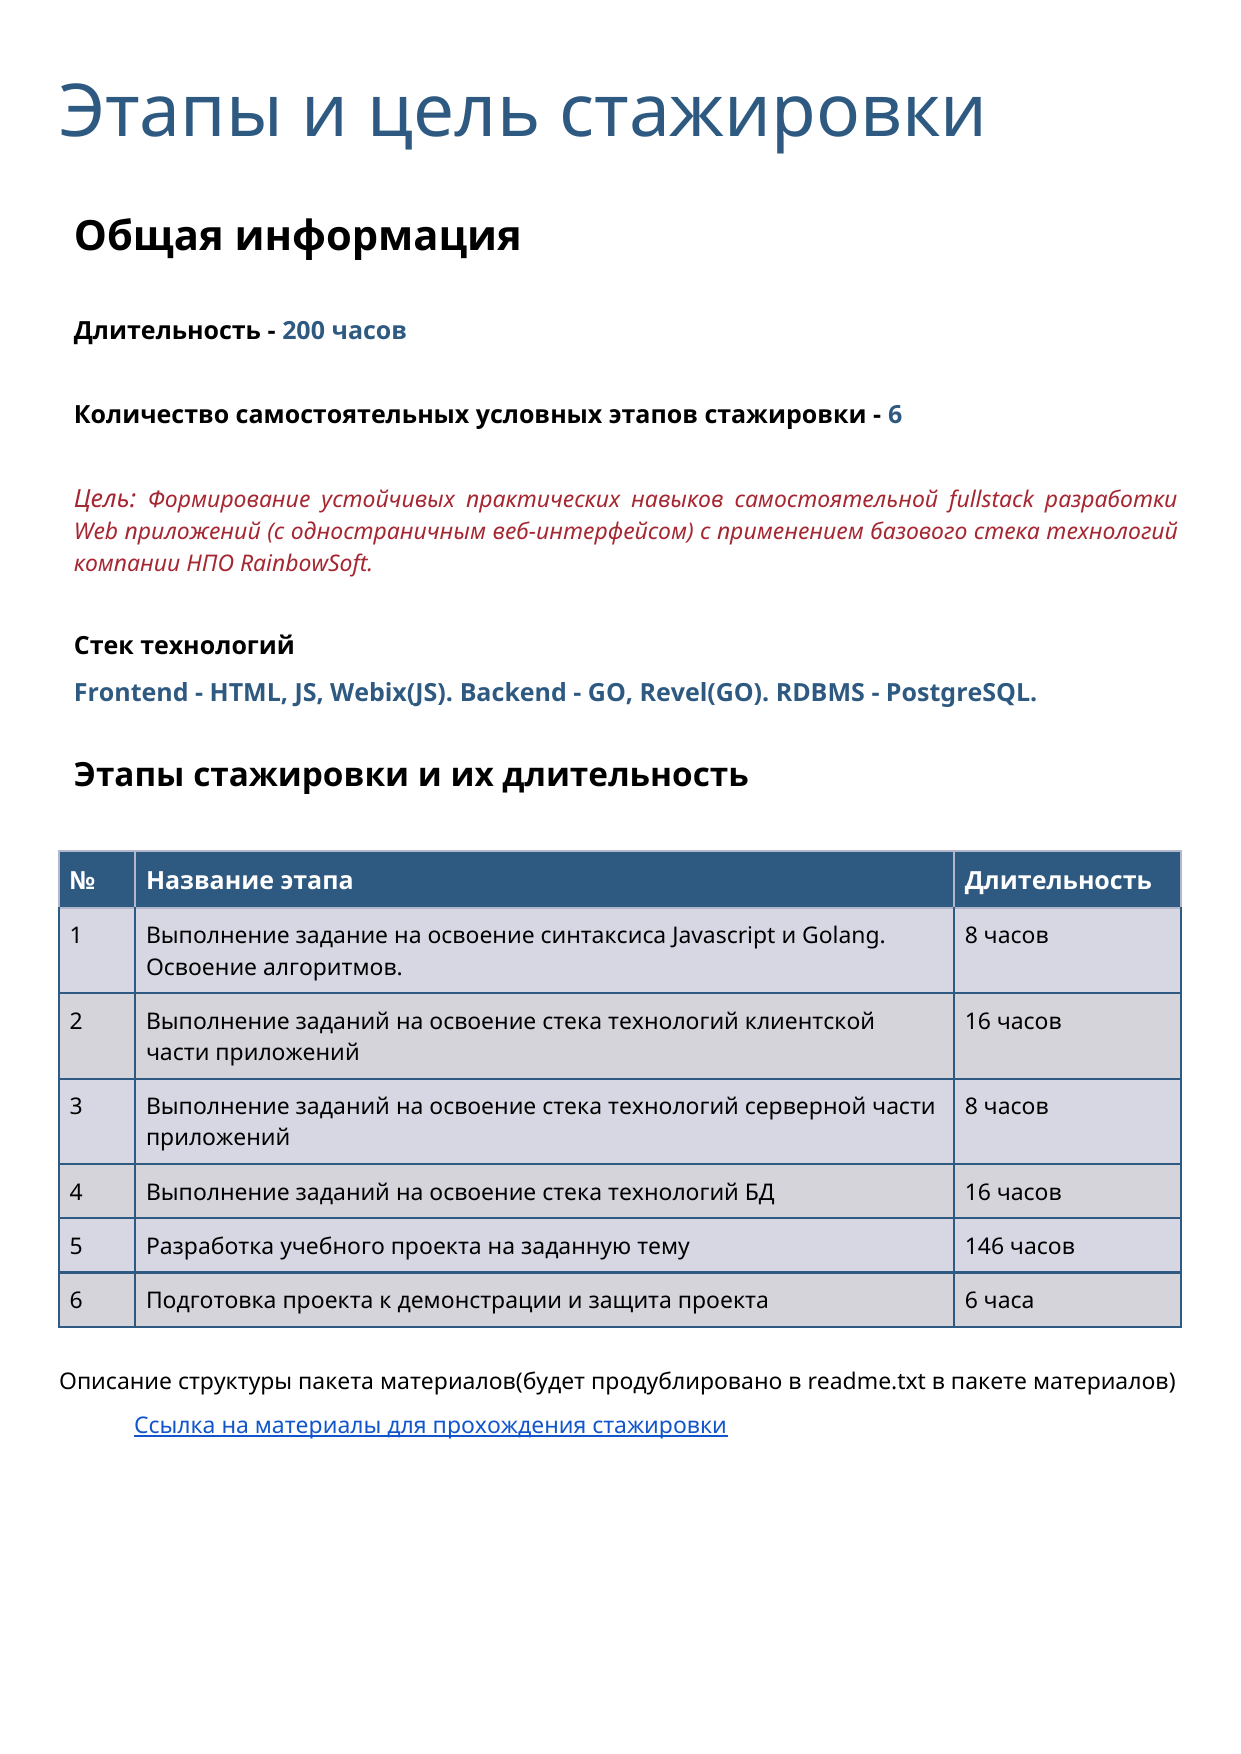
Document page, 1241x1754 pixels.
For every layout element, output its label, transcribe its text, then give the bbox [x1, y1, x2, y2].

table_cell Выполнение задание на освоение синтаксиса Javascript и Golang. Освоение алгоритмов. [136, 909, 953, 992]
table_cell Выполнение заданий на освоение стека технологий клиентской части приложений [136, 994, 953, 1078]
table_cell Разработка учебного проекта на заданную тему [136, 1219, 953, 1271]
table_header № [60, 852, 134, 907]
table_cell 5 [60, 1219, 134, 1271]
table_cell 6 часа [955, 1274, 1180, 1326]
subtitle Длительность - 200 часов [74, 313, 1181, 347]
table_cell 8 часов [955, 909, 1180, 992]
table_cell 16 часов [955, 1165, 1180, 1217]
subtitle Стек технологий [74, 628, 1181, 662]
text Ссылка на материалы для прохождения стажировки [134, 1409, 1181, 1440]
subtitle Описание структуры пакета материалов(будет продублировано в readme.txt в пакете материалов) [59, 1365, 1181, 1396]
text Этапы и цель стажировки [59, 59, 1181, 158]
subtitle Этапы стажировки и их длительность [74, 751, 1181, 796]
table_cell 1 [60, 909, 134, 992]
table_cell 4 [60, 1165, 134, 1217]
table_cell 16 часов [955, 994, 1180, 1078]
table_cell 146 часов [955, 1219, 1180, 1271]
subtitle Общая информация [74, 206, 1181, 263]
table_header Название этапа [136, 852, 953, 907]
table_header Длительность [955, 852, 1180, 907]
table_cell 3 [60, 1080, 134, 1163]
subtitle Цель: Формирование устойчивых практических навыков самостоятельной fullstack разработки Web приложений (с одностраничным веб-интерфейсом) с применением базового стека технологий компании НПО RainbowSoft. [74, 481, 1181, 578]
table_cell 6 [60, 1274, 134, 1326]
subtitle Количество самостоятельных условных этапов стажировки - 6 [74, 397, 1181, 431]
table_cell Выполнение заданий на освоение стека технологий серверной части приложений [136, 1080, 953, 1163]
table_cell Подготовка проекта к демонстрации и защита проекта [136, 1274, 953, 1326]
table_cell 8 часов [955, 1080, 1180, 1163]
table_cell Выполнение заданий на освоение стека технологий БД [136, 1165, 953, 1217]
text Frontend - HTML, JS, Webix(JS). Backend - GO, Revel(GO). RDBMS - PostgreSQL. [74, 674, 1181, 708]
table_cell 2 [60, 994, 134, 1078]
